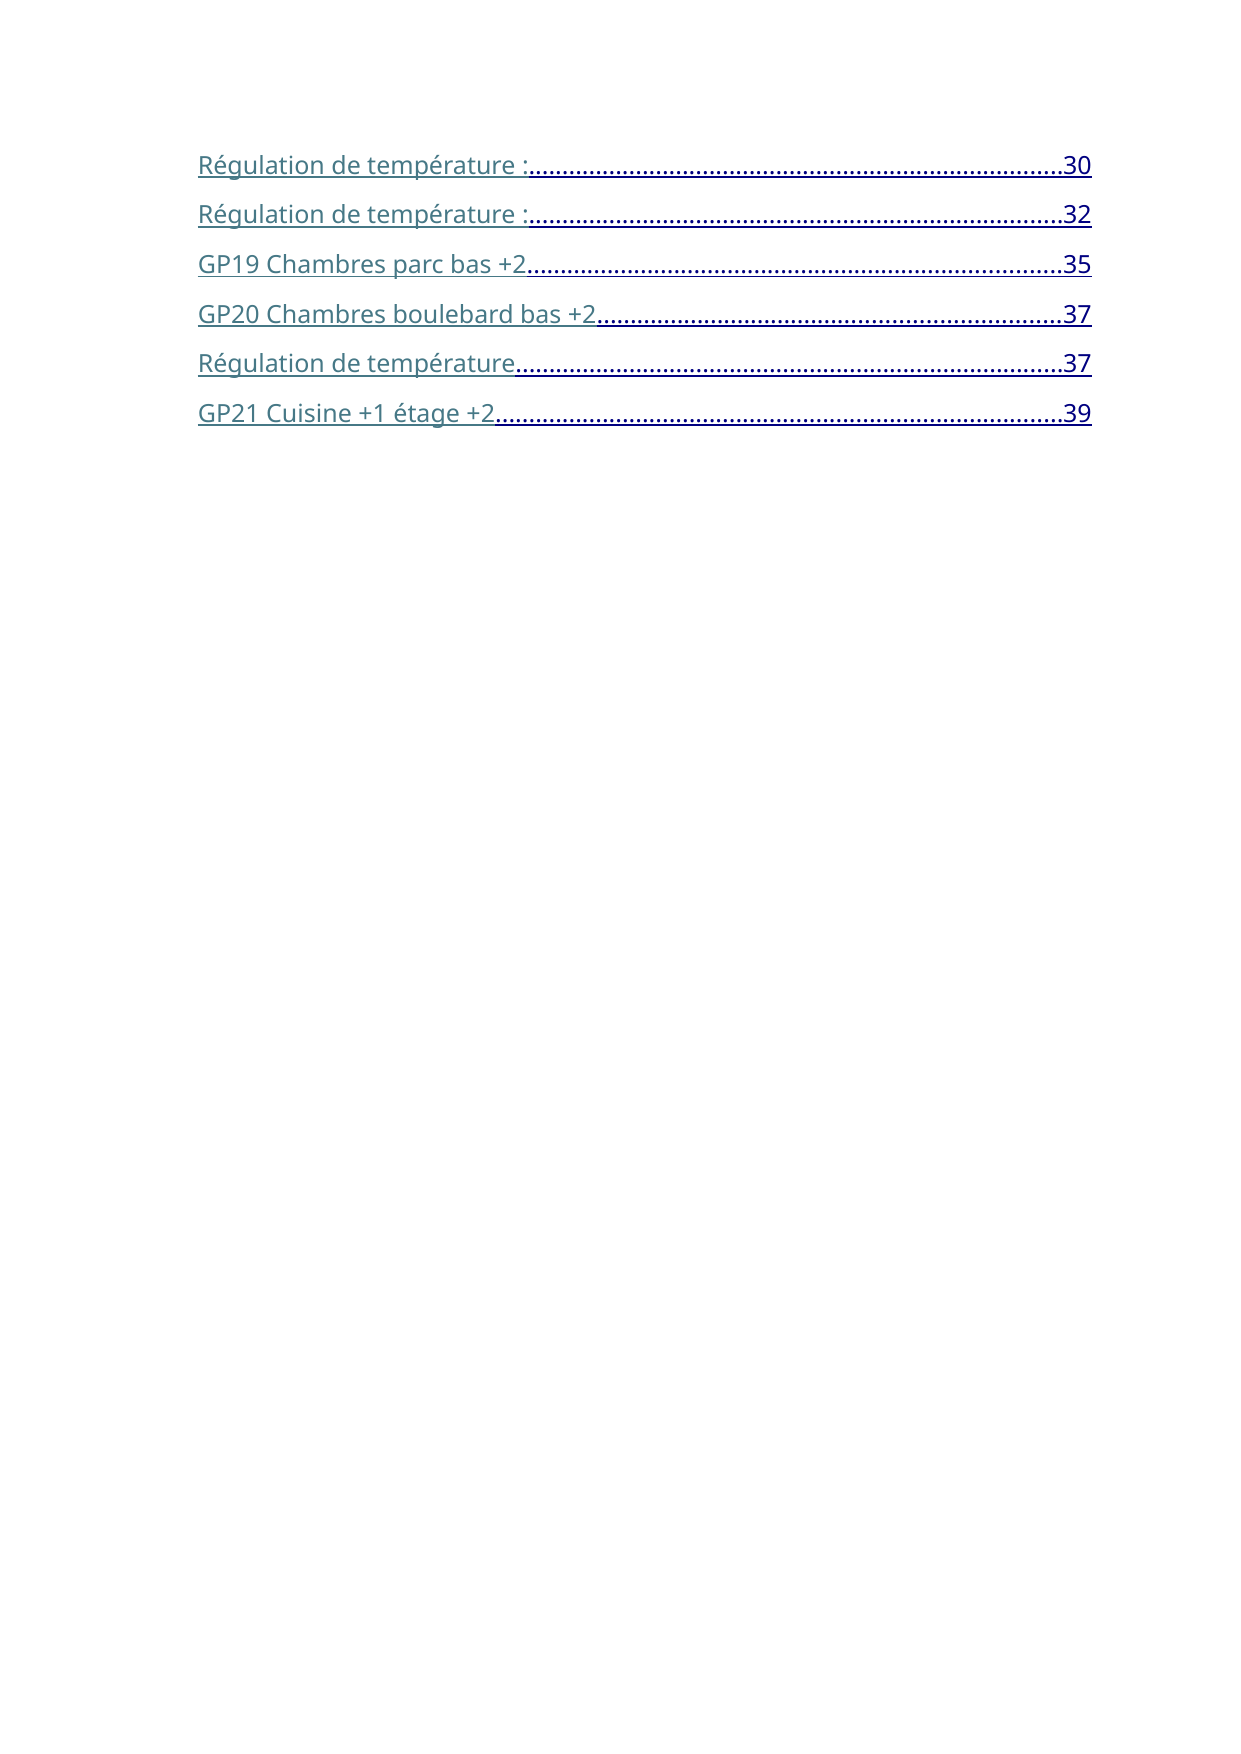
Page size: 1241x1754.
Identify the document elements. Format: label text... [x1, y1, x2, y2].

text GP21 Cuisine +1 étage +2 39 [198, 396, 1093, 429]
text Régulation de température : 30 [198, 148, 1093, 182]
text GP20 Chambres boulebard bas +2 37 [198, 296, 1093, 330]
text Régulation de température 37 [198, 346, 1093, 380]
text GP19 Chambres parc bas +2 35 [198, 247, 1093, 281]
text Régulation de température : 32 [198, 197, 1093, 231]
